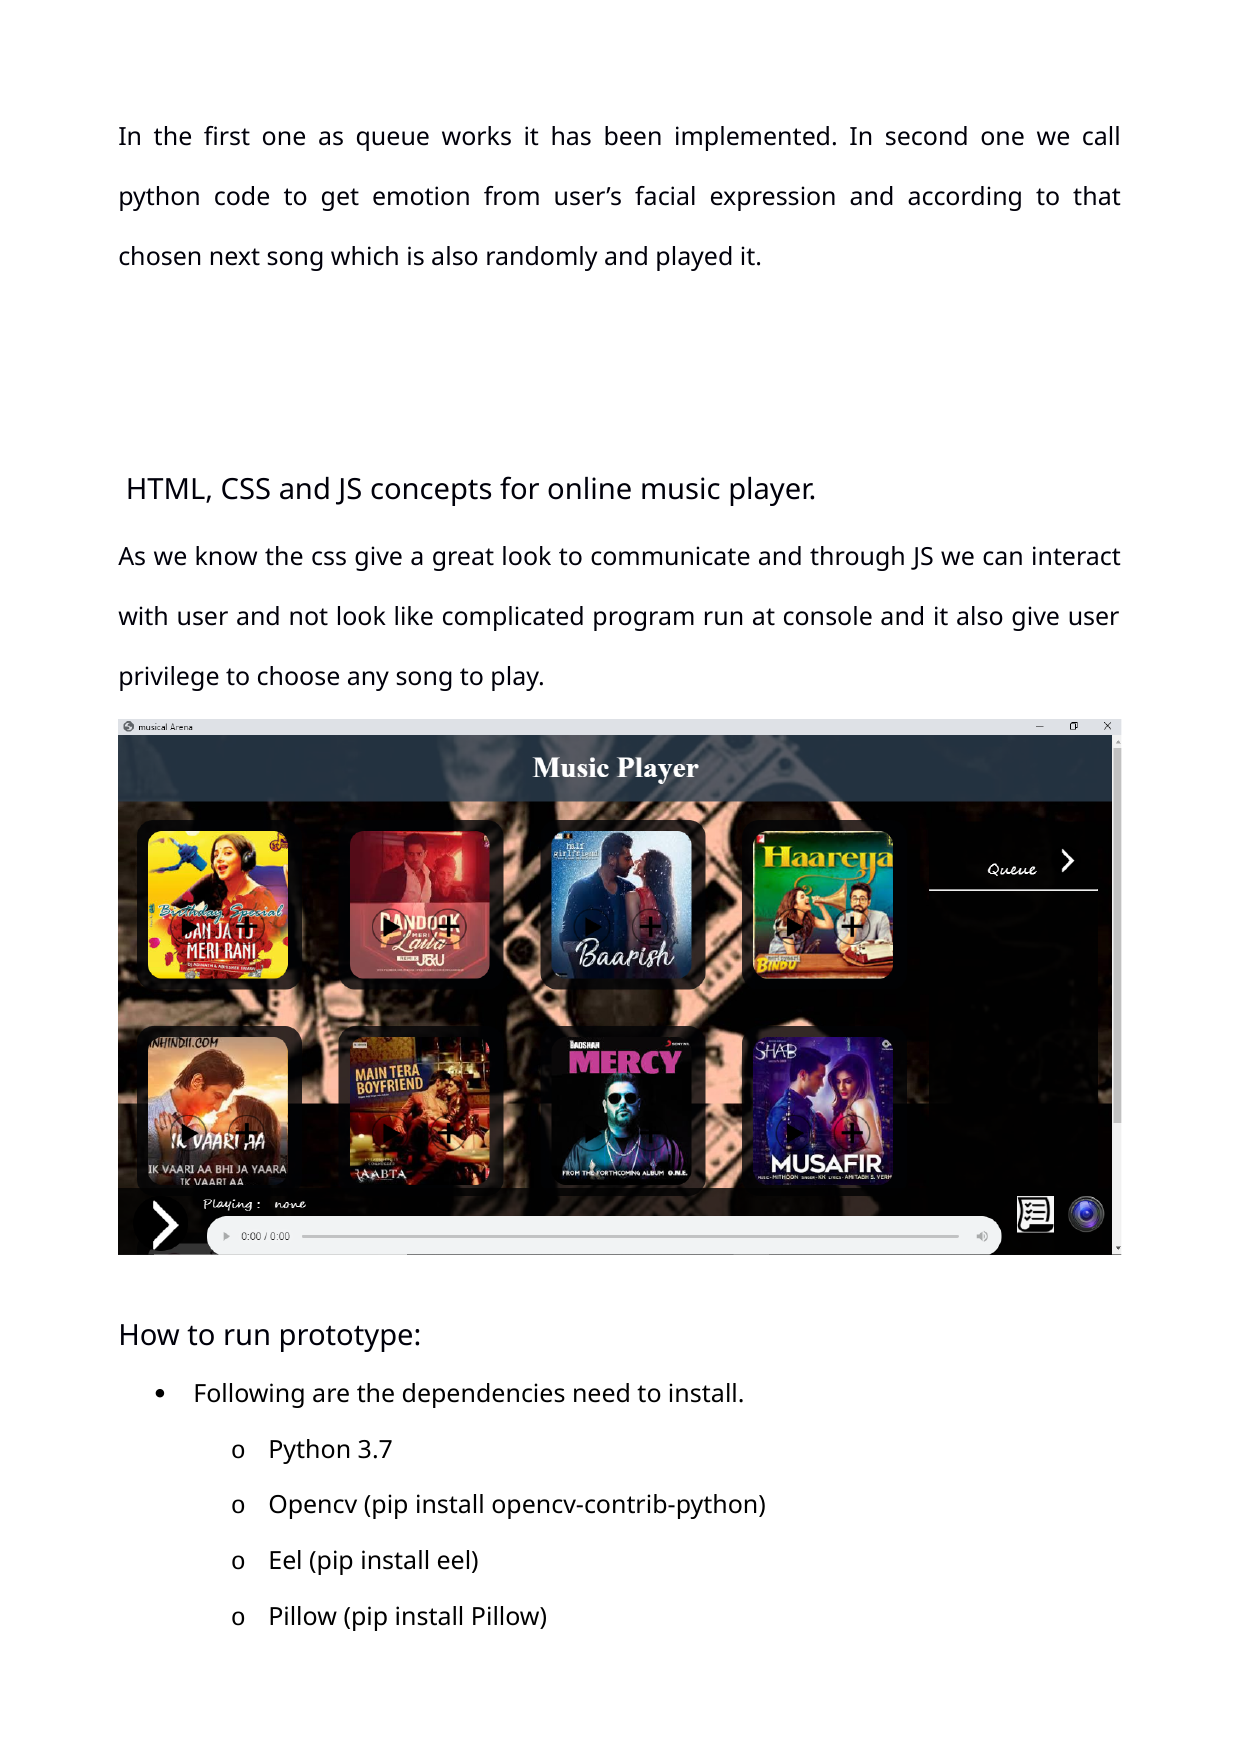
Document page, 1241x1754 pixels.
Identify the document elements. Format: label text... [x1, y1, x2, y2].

list Pillow (pip install Pillow) [231, 1598, 1122, 1632]
text How to run prototype: [118, 1277, 1122, 1353]
list Python 3.7 [231, 1431, 1122, 1466]
list Eel (pip install eel) [231, 1543, 1122, 1577]
text In the first one as queue works it has been implemented. In second one we call python code to get emotion from user’s facial expression and according to that chosen next song which is also randomly and played it. [118, 118, 1122, 273]
list Opencv (pip install opencv-contrib-python) [231, 1487, 1122, 1521]
text HTML, CSS and JS concepts for online music player. [118, 468, 1122, 508]
list Following are the dependencies need to install. [156, 1376, 1122, 1410]
text As we know the css give a great look to communicate and through JS we can interact with user and not look like complicated program run at console and it also give user privilege to choose any song to play. [118, 538, 1122, 693]
